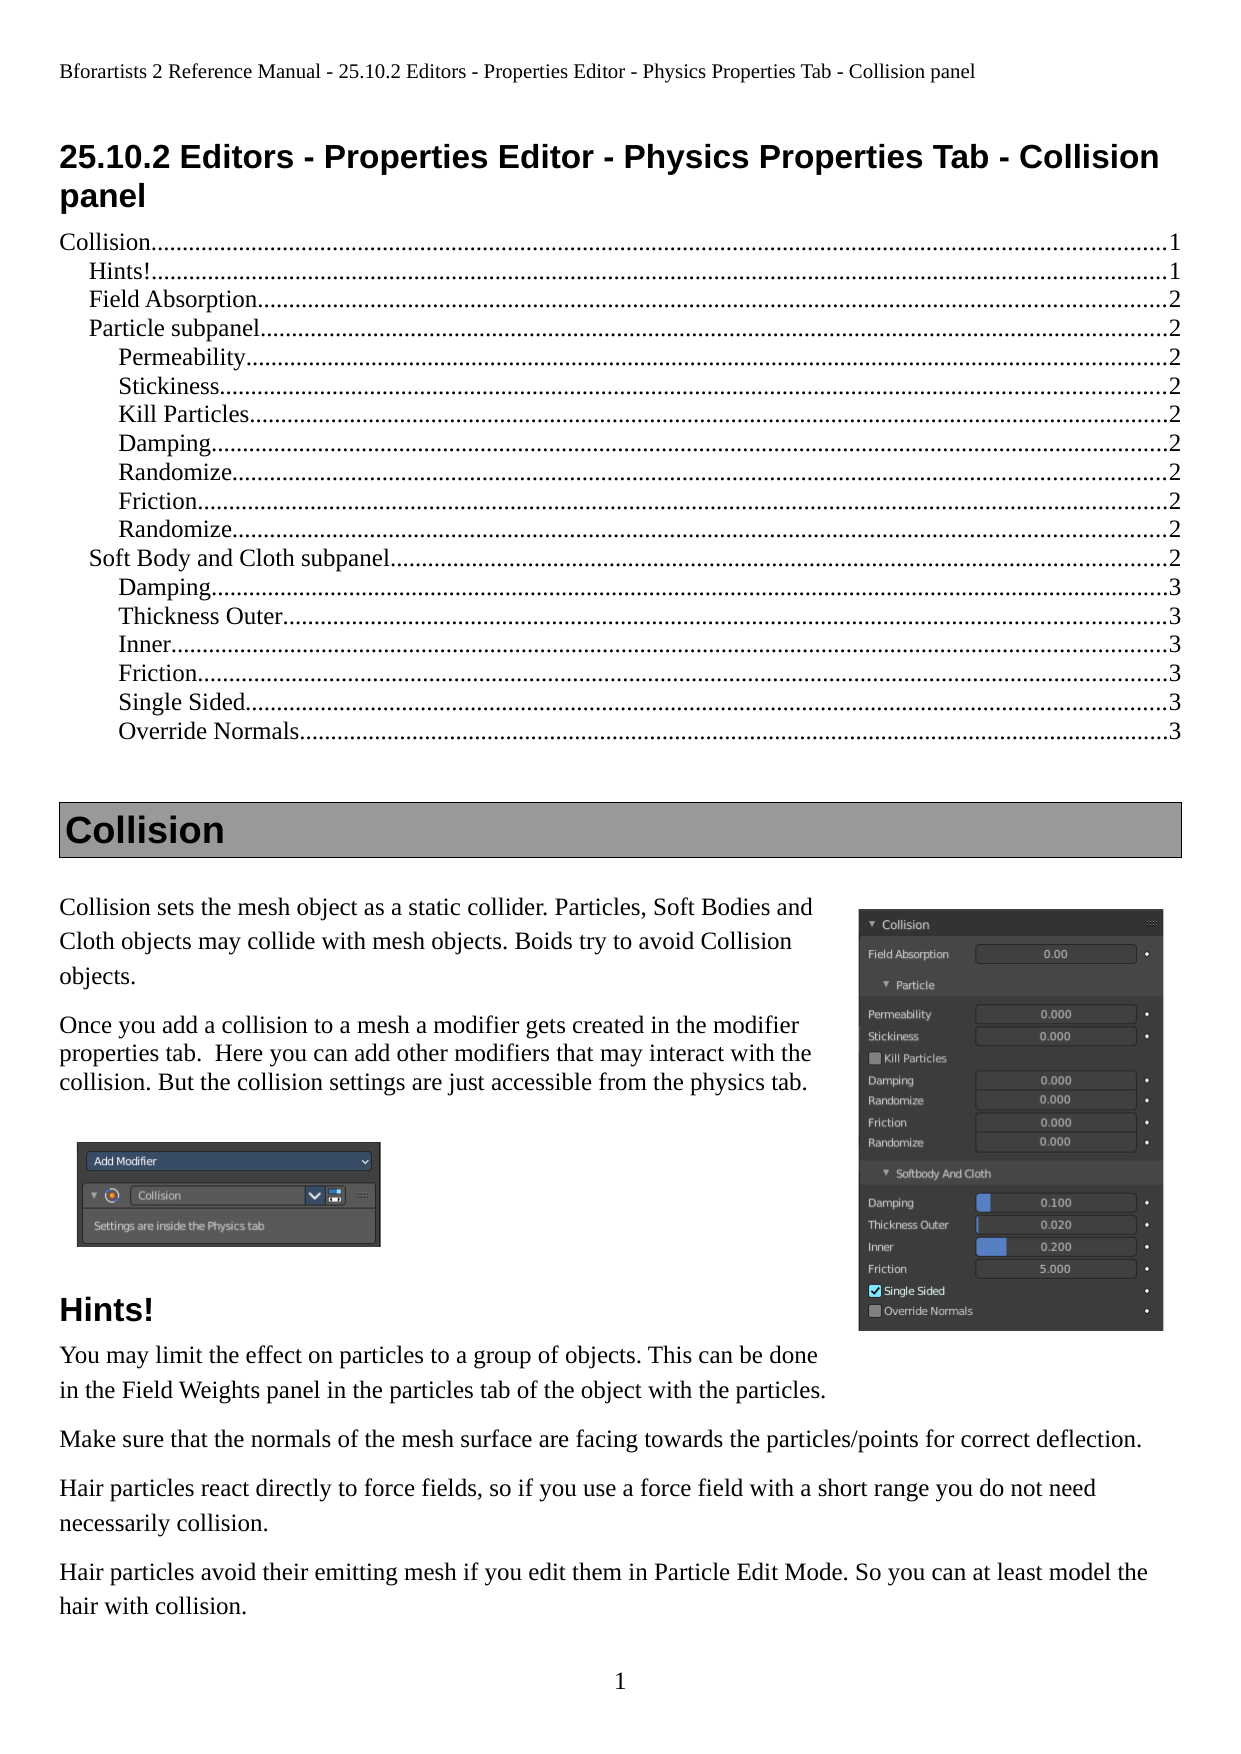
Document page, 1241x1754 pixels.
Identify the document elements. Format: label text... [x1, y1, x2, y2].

text Hair particles avoid their emitting mesh if you edit them in Particle Edit Mode. So you can at least model the hair with collision. [59, 1557, 1181, 1620]
picture [858, 909, 1164, 1331]
text Field Absorption 2 [88, 284, 1181, 313]
text Soft Body and Cloth subpanel 2 [88, 543, 1181, 572]
table_header Collision [60, 803, 1181, 857]
text Thickness Outer 3 [118, 601, 1181, 629]
text Stickiness 2 [118, 371, 1181, 399]
text Kill Particles 2 [118, 399, 1181, 428]
text Make sure that the normals of the mesh surface are facing towards the particles/points for correct deflection. [59, 1424, 1181, 1453]
text Hints! 1 [88, 256, 1181, 284]
picture [76, 1142, 381, 1247]
text Particle subpanel 2 [88, 313, 1181, 342]
text Hair particles react directly to force fields, so if you use a force field with a short range you do not need necessarily collision. [59, 1473, 1181, 1536]
text Randomize 2 [118, 457, 1181, 486]
text Randomize 2 [118, 514, 1181, 543]
text Collision 1 [59, 227, 1181, 256]
text Permeability 2 [118, 342, 1181, 371]
text Inner 3 [118, 629, 1181, 658]
subtitle 25.10.2 Editors - Properties Editor - Physics Properties Tab - Collision panel [59, 138, 1181, 214]
text Friction 3 [118, 658, 1181, 687]
text Single Sided 3 [118, 687, 1181, 716]
text Friction 2 [118, 486, 1181, 514]
text You may limit the effect on particles to a group of objects. This can be done in the Field Weights panel in the particles tab of the object with the particles. [59, 1341, 1181, 1404]
text Damping 3 [118, 572, 1181, 601]
text Damping 2 [118, 428, 1181, 457]
text Collision sets the mesh object as a static collider. Particles, Soft Bodies and Cloth objects may collide with mesh objects. Boids try to avoid Collision objects. [59, 892, 1181, 989]
subtitle [1164, 1289, 1181, 1328]
text Override Normals 3 [118, 716, 1181, 744]
subtitle Hints! [59, 1289, 858, 1328]
text Once you add a collision to a mesh a modifier gets created in the modifier properties tab. Here you can add other modifiers that may interact with the collision. But the collision settings are just accessible from the physics tab. [59, 1010, 858, 1096]
